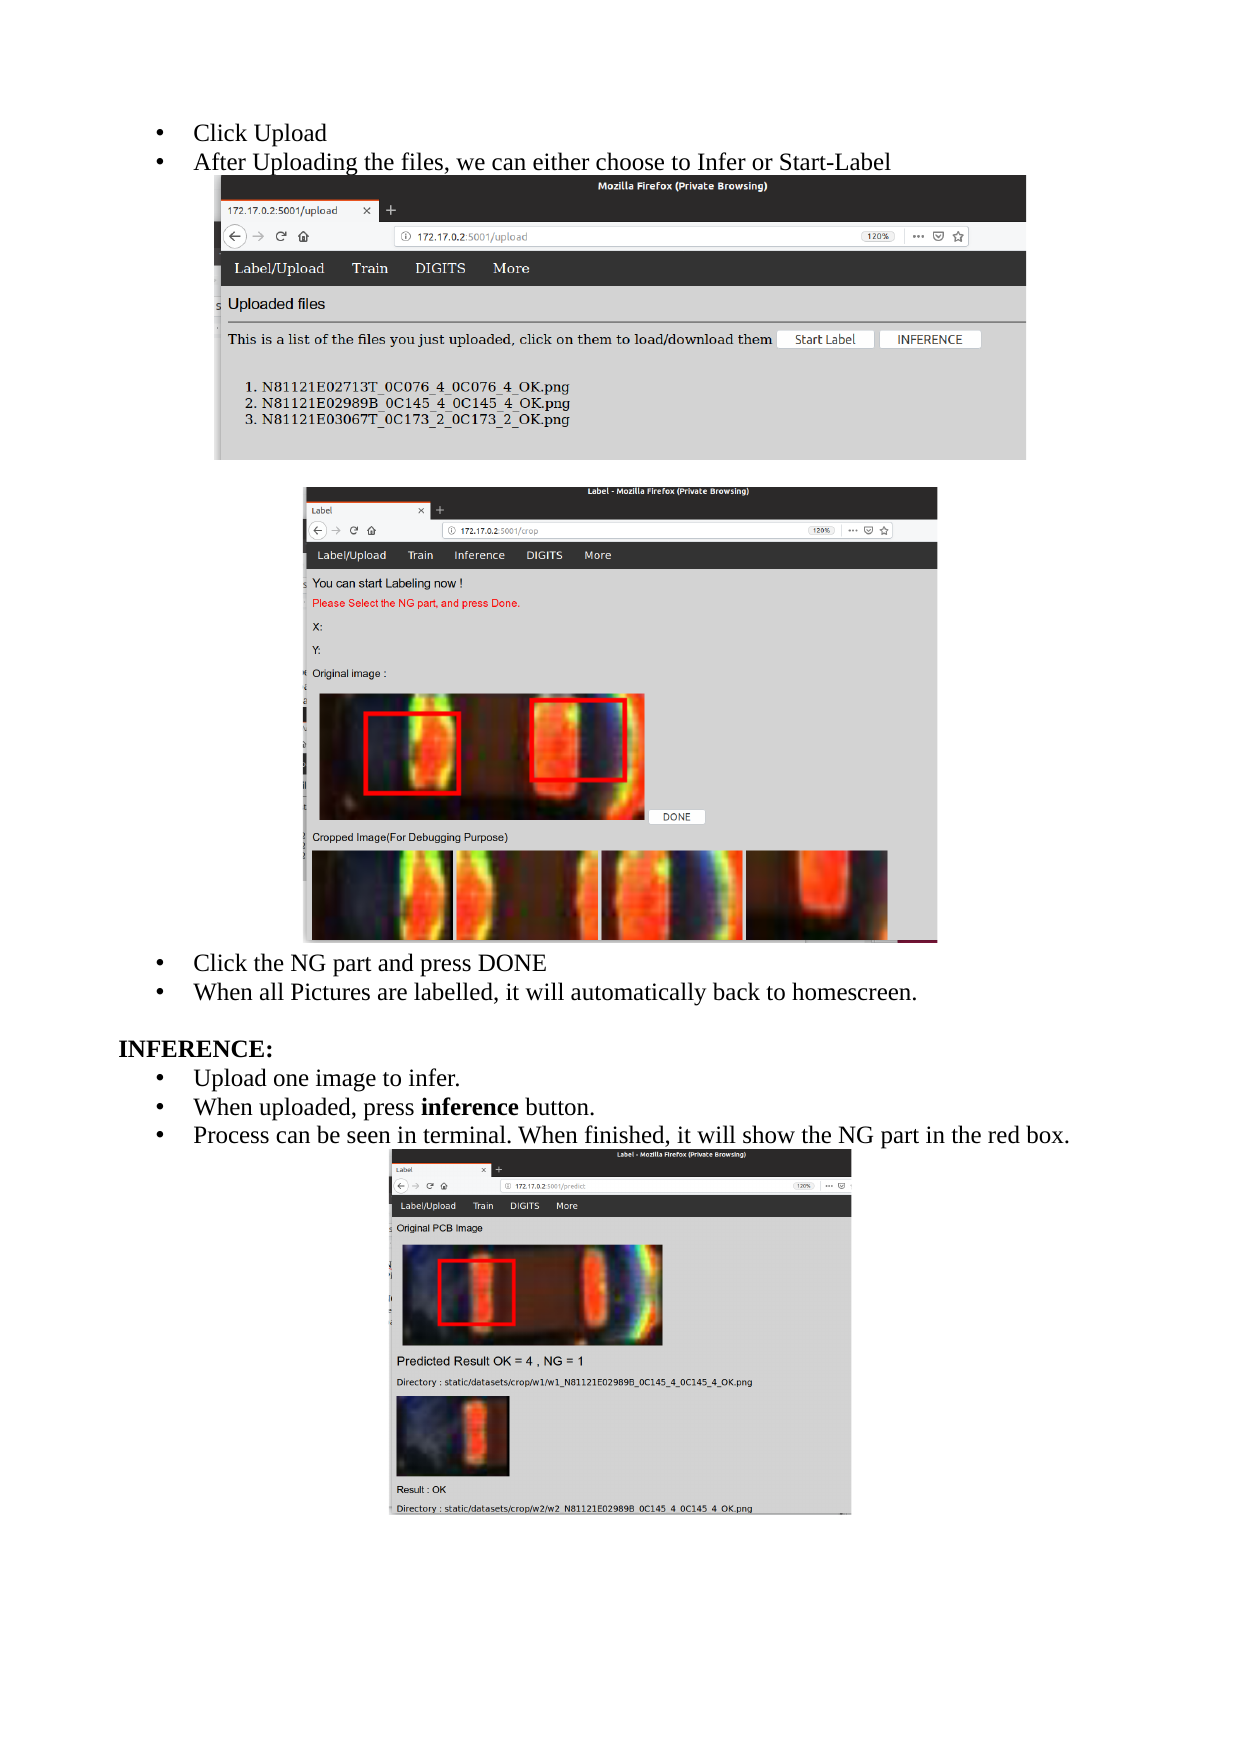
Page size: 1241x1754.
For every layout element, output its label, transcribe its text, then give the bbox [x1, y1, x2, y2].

list When all Pictures are labelled, it will automatically back to homescreen. [156, 977, 1122, 1005]
picture [388, 1149, 852, 1515]
picture [214, 175, 1027, 460]
list After Uploading the files, we can either choose to Infer or Start-Label [156, 147, 1122, 176]
picture [302, 487, 938, 943]
list Click Upload [156, 118, 1122, 147]
list Upload one image to infer. [156, 1063, 1122, 1092]
list Click the NG part and press DONE [156, 948, 1122, 977]
list When uploaded, press inference button. [156, 1092, 1122, 1120]
text INFERENCE: [118, 1034, 1122, 1063]
list Process can be seen in terminal. When finished, it will show the NG part in the red box. [156, 1120, 1122, 1149]
